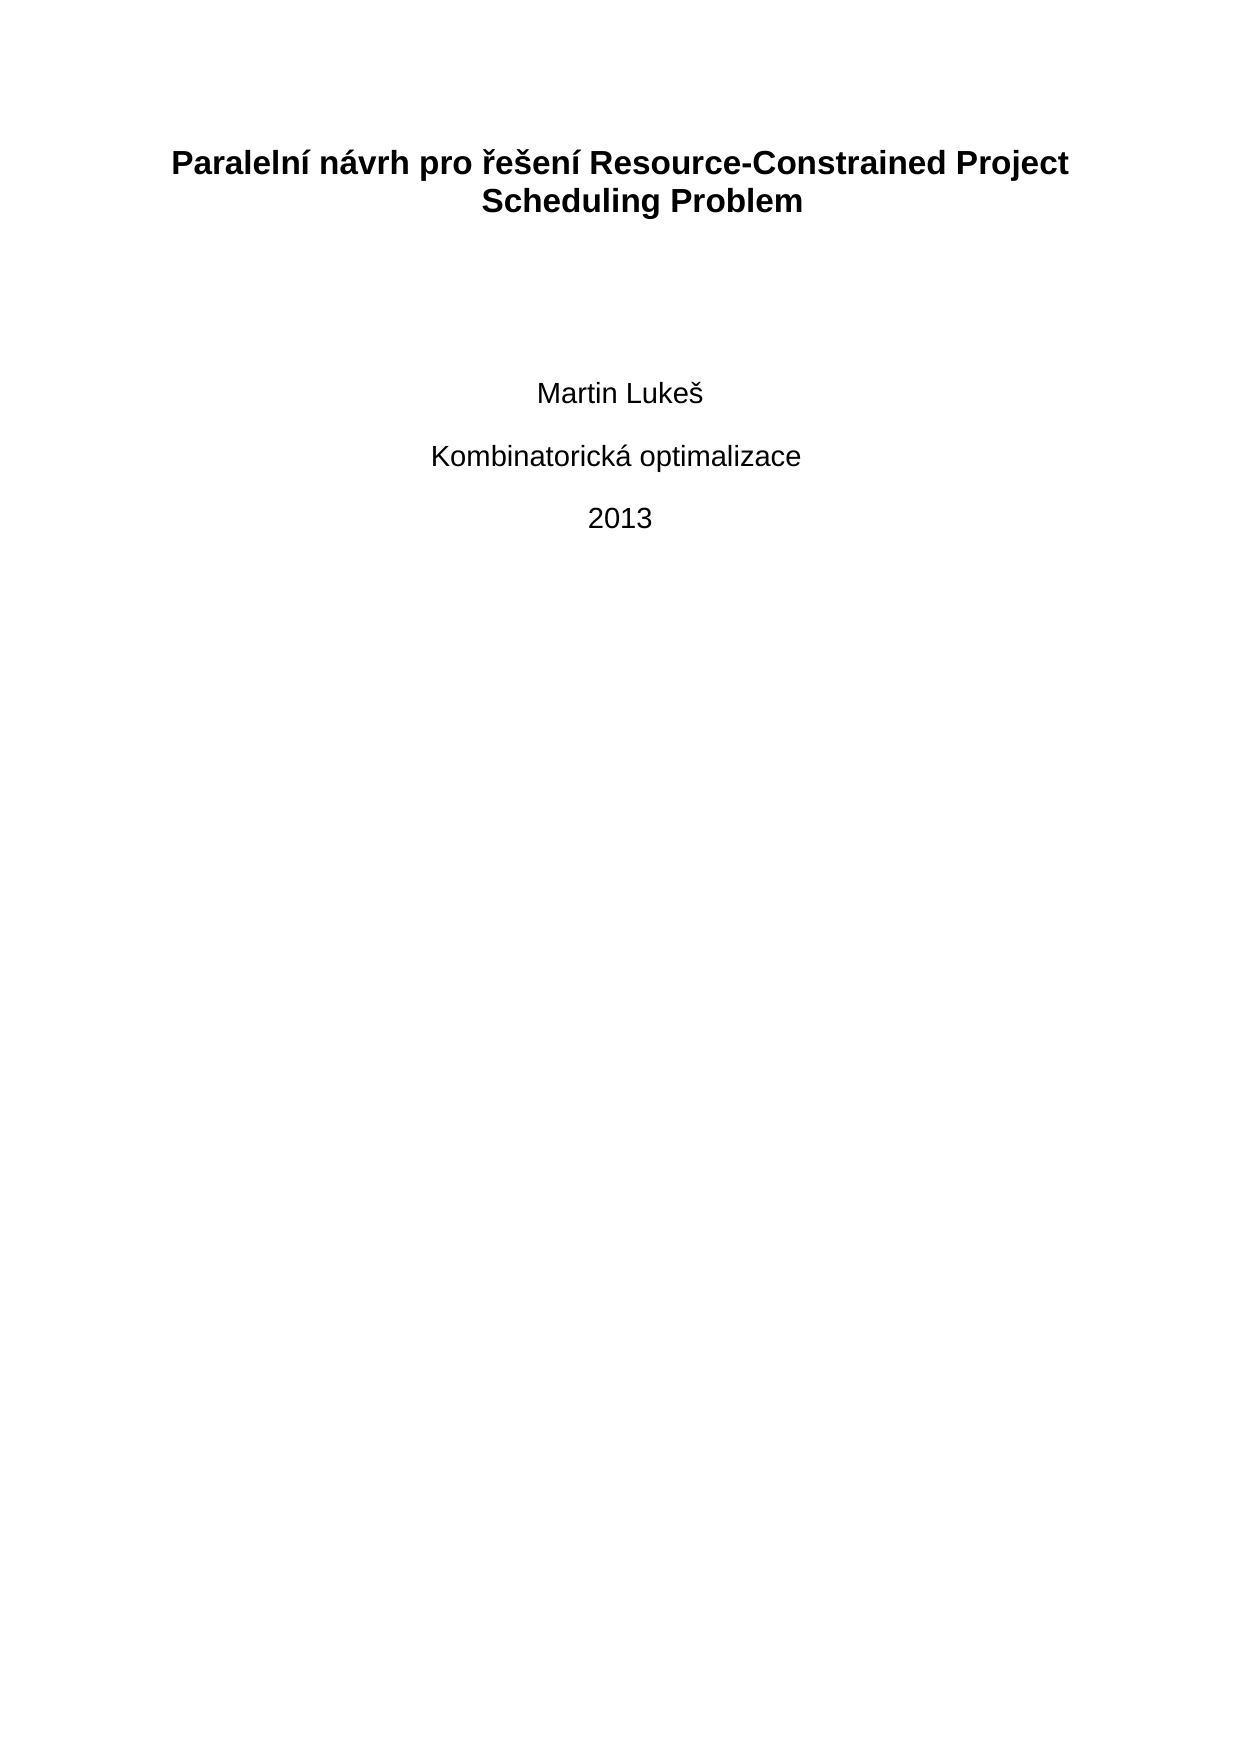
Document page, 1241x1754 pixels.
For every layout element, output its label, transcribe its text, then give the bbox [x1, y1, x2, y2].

text Kombinatorická optimalizace [118, 438, 1122, 472]
text Martin Lukeš [118, 376, 1122, 410]
subtitle Paralelní návrh pro řešení Resource-Constrained Project Scheduling Problem [118, 143, 1122, 220]
text 2013 [118, 501, 1122, 534]
